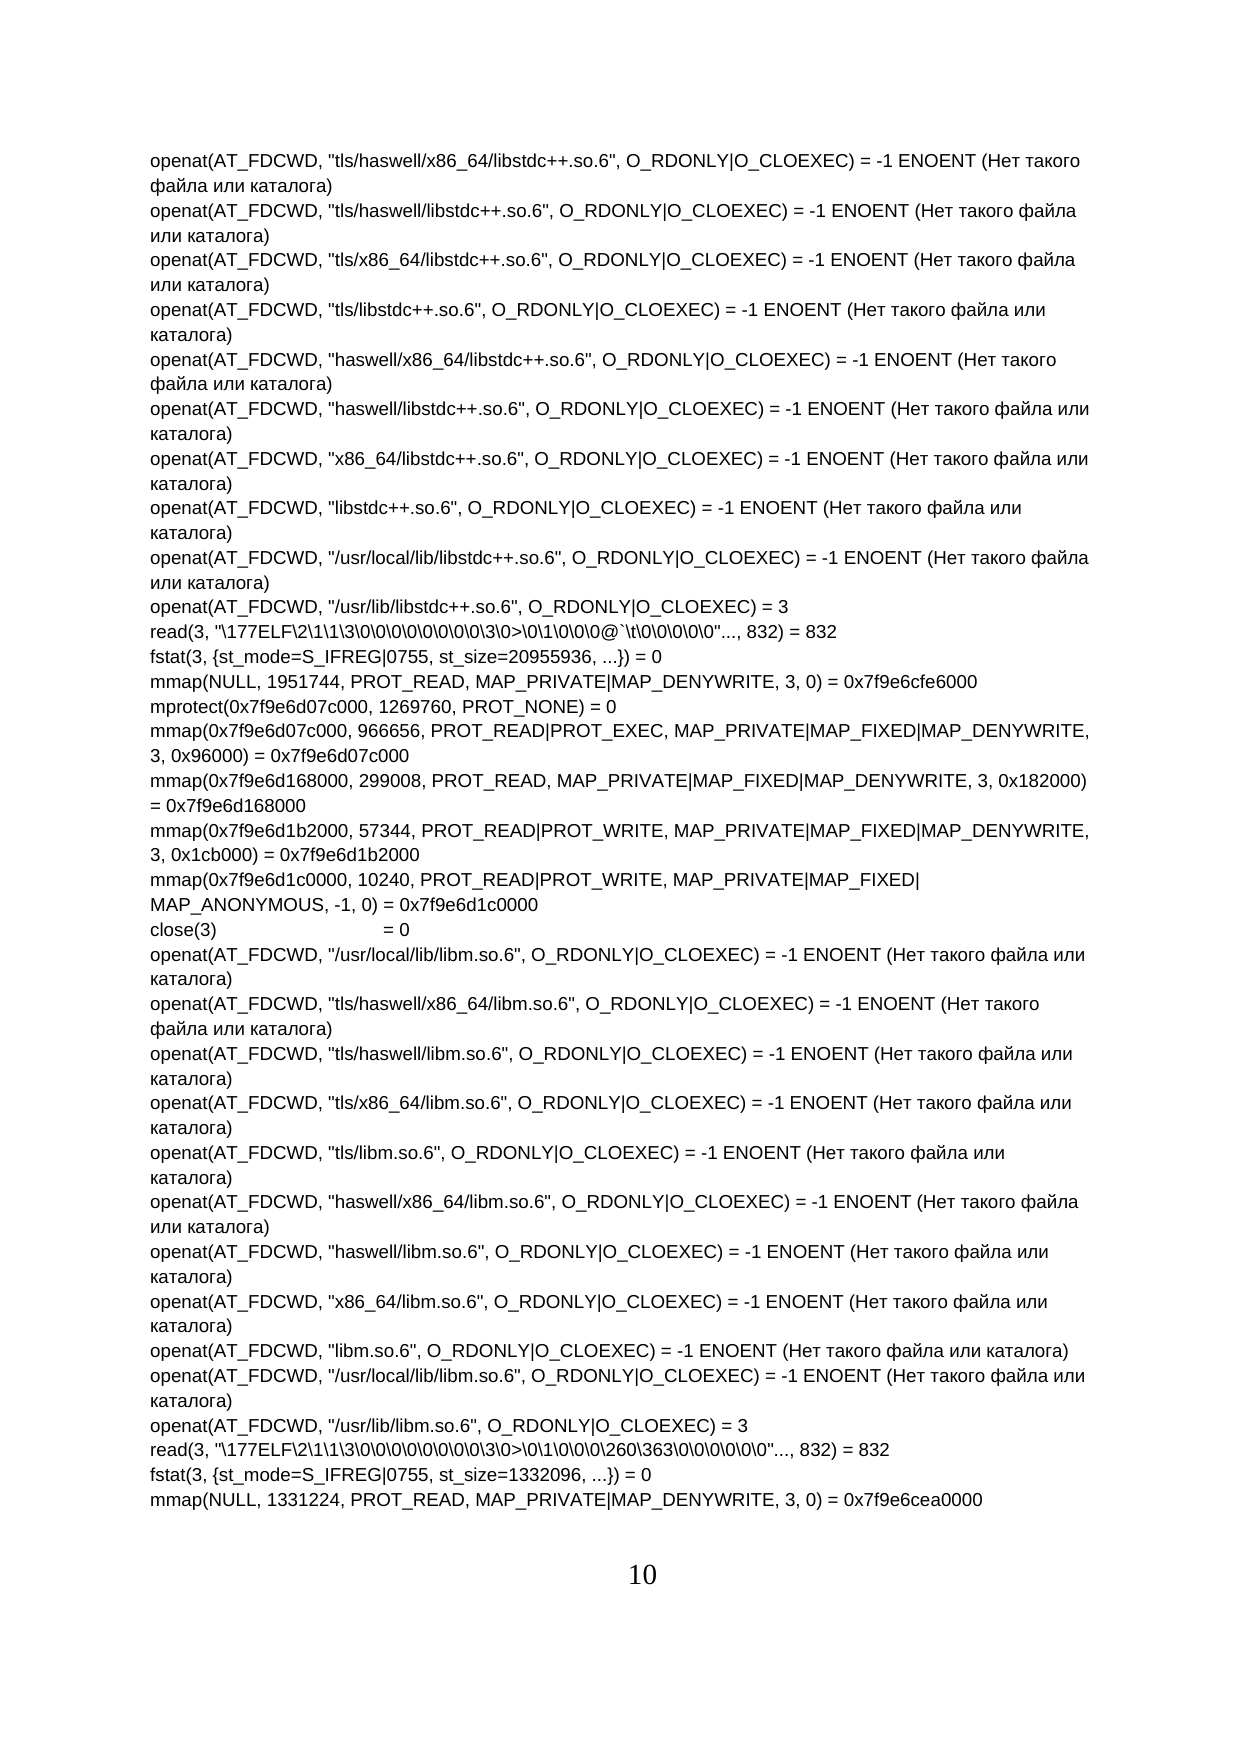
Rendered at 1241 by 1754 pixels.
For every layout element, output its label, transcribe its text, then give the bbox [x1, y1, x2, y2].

text openat(AT_FDCWD, "/usr/lib/libm.so.6", O_RDONLY|O_CLOEXEC) = 3 [150, 1414, 1091, 1436]
text openat(AT_FDCWD, "/usr/local/lib/libstdc++.so.6", O_RDONLY|O_CLOEXEC) = -1 ENOENT (Нет такого файла или каталога) [150, 547, 1091, 593]
text fstat(3, {st_mode=S_IFREG|0755, st_size=20955936, ...}) = 0 [150, 646, 1091, 667]
text mmap(0x7f9e6d1c0000, 10240, PROT_READ|PROT_WRITE, MAP_PRIVATE|MAP_FIXED|MAP_ANONYMOUS, -1, 0) = 0x7f9e6d1c0000 [150, 869, 1091, 915]
text mprotect(0x7f9e6d07c000, 1269760, PROT_NONE) = 0 [150, 695, 1091, 717]
text read(3, "\177ELF\2\1\1\3\0\0\0\0\0\0\0\0\3\0>\0\1\0\0\0\260\363\0\0\0\0\0\0"..., 832) = 832 [150, 1439, 1091, 1461]
text openat(AT_FDCWD, "tls/haswell/x86_64/libstdc++.so.6", O_RDONLY|O_CLOEXEC) = -1 ENOENT (Нет такого файла или каталога) [150, 150, 1091, 196]
text mmap(0x7f9e6d168000, 299008, PROT_READ, MAP_PRIVATE|MAP_FIXED|MAP_DENYWRITE, 3, 0x182000) = 0x7f9e6d168000 [150, 770, 1091, 816]
text fstat(3, {st_mode=S_IFREG|0755, st_size=1332096, ...}) = 0 [150, 1464, 1091, 1486]
text openat(AT_FDCWD, "libm.so.6", O_RDONLY|O_CLOEXEC) = -1 ENOENT (Нет такого файла или каталога) [150, 1340, 1091, 1362]
text openat(AT_FDCWD, "haswell/libm.so.6", O_RDONLY|O_CLOEXEC) = -1 ENOENT (Нет такого файла или каталога) [150, 1241, 1091, 1287]
text openat(AT_FDCWD, "haswell/x86_64/libm.so.6", O_RDONLY|O_CLOEXEC) = -1 ENOENT (Нет такого файла или каталога) [150, 1191, 1091, 1238]
text openat(AT_FDCWD, "tls/haswell/x86_64/libm.so.6", O_RDONLY|O_CLOEXEC) = -1 ENOENT (Нет такого файла или каталога) [150, 993, 1091, 1039]
text openat(AT_FDCWD, "tls/haswell/libm.so.6", O_RDONLY|O_CLOEXEC) = -1 ENOENT (Нет такого файла или каталога) [150, 1042, 1091, 1089]
text openat(AT_FDCWD, "x86_64/libstdc++.so.6", O_RDONLY|O_CLOEXEC) = -1 ENOENT (Нет такого файла или каталога) [150, 447, 1091, 494]
text openat(AT_FDCWD, "haswell/x86_64/libstdc++.so.6", O_RDONLY|O_CLOEXEC) = -1 ENOENT (Нет такого файла или каталога) [150, 348, 1091, 395]
text read(3, "\177ELF\2\1\1\3\0\0\0\0\0\0\0\0\3\0>\0\1\0\0\0@`\t\0\0\0\0\0"..., 832) = 832 [150, 621, 1091, 643]
text openat(AT_FDCWD, "tls/haswell/libstdc++.so.6", O_RDONLY|O_CLOEXEC) = -1 ENOENT (Нет такого файла или каталога) [150, 199, 1091, 246]
text openat(AT_FDCWD, "/usr/local/lib/libm.so.6", O_RDONLY|O_CLOEXEC) = -1 ENOENT (Нет такого файла или каталога) [150, 943, 1091, 990]
text openat(AT_FDCWD, "libstdc++.so.6", O_RDONLY|O_CLOEXEC) = -1 ENOENT (Нет такого файла или каталога) [150, 497, 1091, 543]
text openat(AT_FDCWD, "tls/libstdc++.so.6", O_RDONLY|O_CLOEXEC) = -1 ENOENT (Нет такого файла или каталога) [150, 299, 1091, 345]
text openat(AT_FDCWD, "tls/x86_64/libstdc++.so.6", O_RDONLY|O_CLOEXEC) = -1 ENOENT (Нет такого файла или каталога) [150, 249, 1091, 296]
text openat(AT_FDCWD, "tls/libm.so.6", O_RDONLY|O_CLOEXEC) = -1 ENOENT (Нет такого файла или каталога) [150, 1142, 1091, 1188]
text mmap(0x7f9e6d1b2000, 57344, PROT_READ|PROT_WRITE, MAP_PRIVATE|MAP_FIXED|MAP_DENYWRITE, 3, 0x1cb000) = 0x7f9e6d1b2000 [150, 819, 1091, 866]
text openat(AT_FDCWD, "/usr/lib/libstdc++.so.6", O_RDONLY|O_CLOEXEC) = 3 [150, 596, 1091, 618]
text mmap(NULL, 1951744, PROT_READ, MAP_PRIVATE|MAP_DENYWRITE, 3, 0) = 0x7f9e6cfe6000 [150, 671, 1091, 692]
text openat(AT_FDCWD, "tls/x86_64/libm.so.6", O_RDONLY|O_CLOEXEC) = -1 ENOENT (Нет такого файла или каталога) [150, 1092, 1091, 1138]
text mmap(NULL, 1331224, PROT_READ, MAP_PRIVATE|MAP_DENYWRITE, 3, 0) = 0x7f9e6cea0000 [150, 1489, 1091, 1510]
text openat(AT_FDCWD, "x86_64/libm.so.6", O_RDONLY|O_CLOEXEC) = -1 ENOENT (Нет такого файла или каталога) [150, 1290, 1091, 1337]
text openat(AT_FDCWD, "/usr/local/lib/libm.so.6", O_RDONLY|O_CLOEXEC) = -1 ENOENT (Нет такого файла или каталога) [150, 1365, 1091, 1411]
text openat(AT_FDCWD, "haswell/libstdc++.so.6", O_RDONLY|O_CLOEXEC) = -1 ENOENT (Нет такого файла или каталога) [150, 398, 1091, 444]
text mmap(0x7f9e6d07c000, 966656, PROT_READ|PROT_EXEC, MAP_PRIVATE|MAP_FIXED|MAP_DENYWRITE, 3, 0x96000) = 0x7f9e6d07c000 [150, 720, 1091, 767]
text close(3) = 0 [150, 918, 1091, 940]
